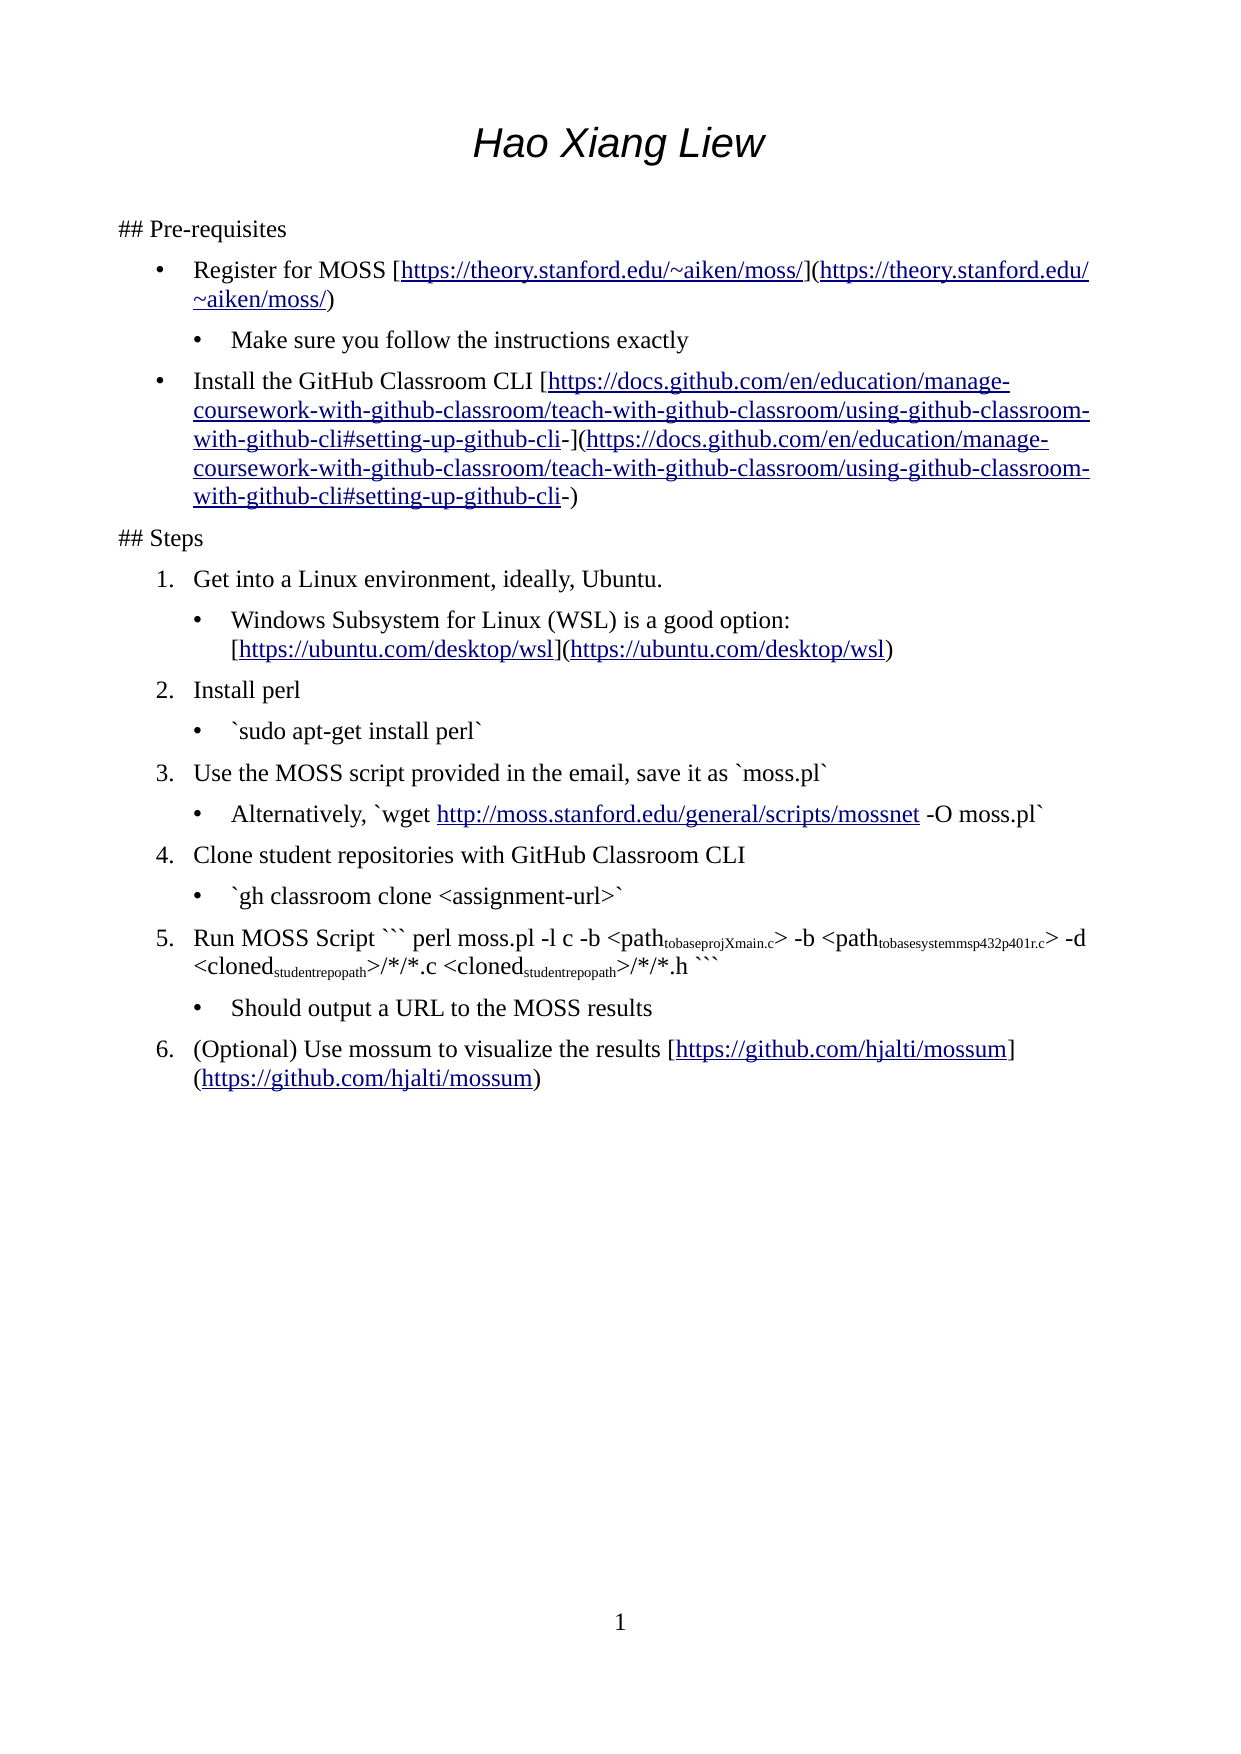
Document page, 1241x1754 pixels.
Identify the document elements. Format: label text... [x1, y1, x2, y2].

subtitle Hao Xiang Liew [118, 118, 1122, 166]
list Make sure you follow the instructions exactly [193, 325, 1122, 354]
list Register for MOSS [https://theory.stanford.edu/~aiken/moss/](https://theory.stanford.edu/~aiken/moss/) [156, 255, 1122, 313]
list (Optional) Use mossum to visualize the results [https://github.com/hjalti/mossum](https://github.com/hjalti/mossum) [156, 1034, 1122, 1091]
list Run MOSS Script ``` perl moss.pl -l c -b <pathtobaseprojXmain.c> -b <pathtobasesystemmsp432p401r.c> -d <clonedstudentrepopath>/*/*.c <clonedstudentrepopath>/*/*.h ``` [156, 923, 1122, 980]
text ## Pre-requisites [118, 214, 1122, 243]
list `sudo apt-get install perl` [193, 716, 1122, 745]
list Should output a URL to the MOSS results [193, 993, 1122, 1021]
list `gh classroom clone <assignment-url>` [193, 881, 1122, 910]
list Install perl [156, 675, 1122, 704]
list Clone student repositories with GitHub Classroom CLI [156, 840, 1122, 869]
list Get into a Linux environment, ideally, Ubuntu. [156, 564, 1122, 593]
list Windows Subsystem for Linux (WSL) is a good option: [https://ubuntu.com/desktop/wsl](https://ubuntu.com/desktop/wsl) [193, 605, 1122, 663]
list Alternatively, `wget http://moss.stanford.edu/general/scripts/mossnet -O moss.pl` [193, 799, 1122, 828]
list Use the MOSS script provided in the email, save it as `moss.pl` [156, 758, 1122, 786]
list Install the GitHub Classroom CLI [https://docs.github.com/en/education/manage-coursework-with-github-classroom/teach-with-github-classroom/using-github-classroom-with-github-cli#setting-up-github-cli-](https://docs.github.com/en/education/manage-coursework-with-github-classroom/teach-with-github-classroom/using-github-classroom-with-github-cli#setting-up-github-cli-) [156, 366, 1122, 510]
text ## Steps [118, 523, 1122, 551]
